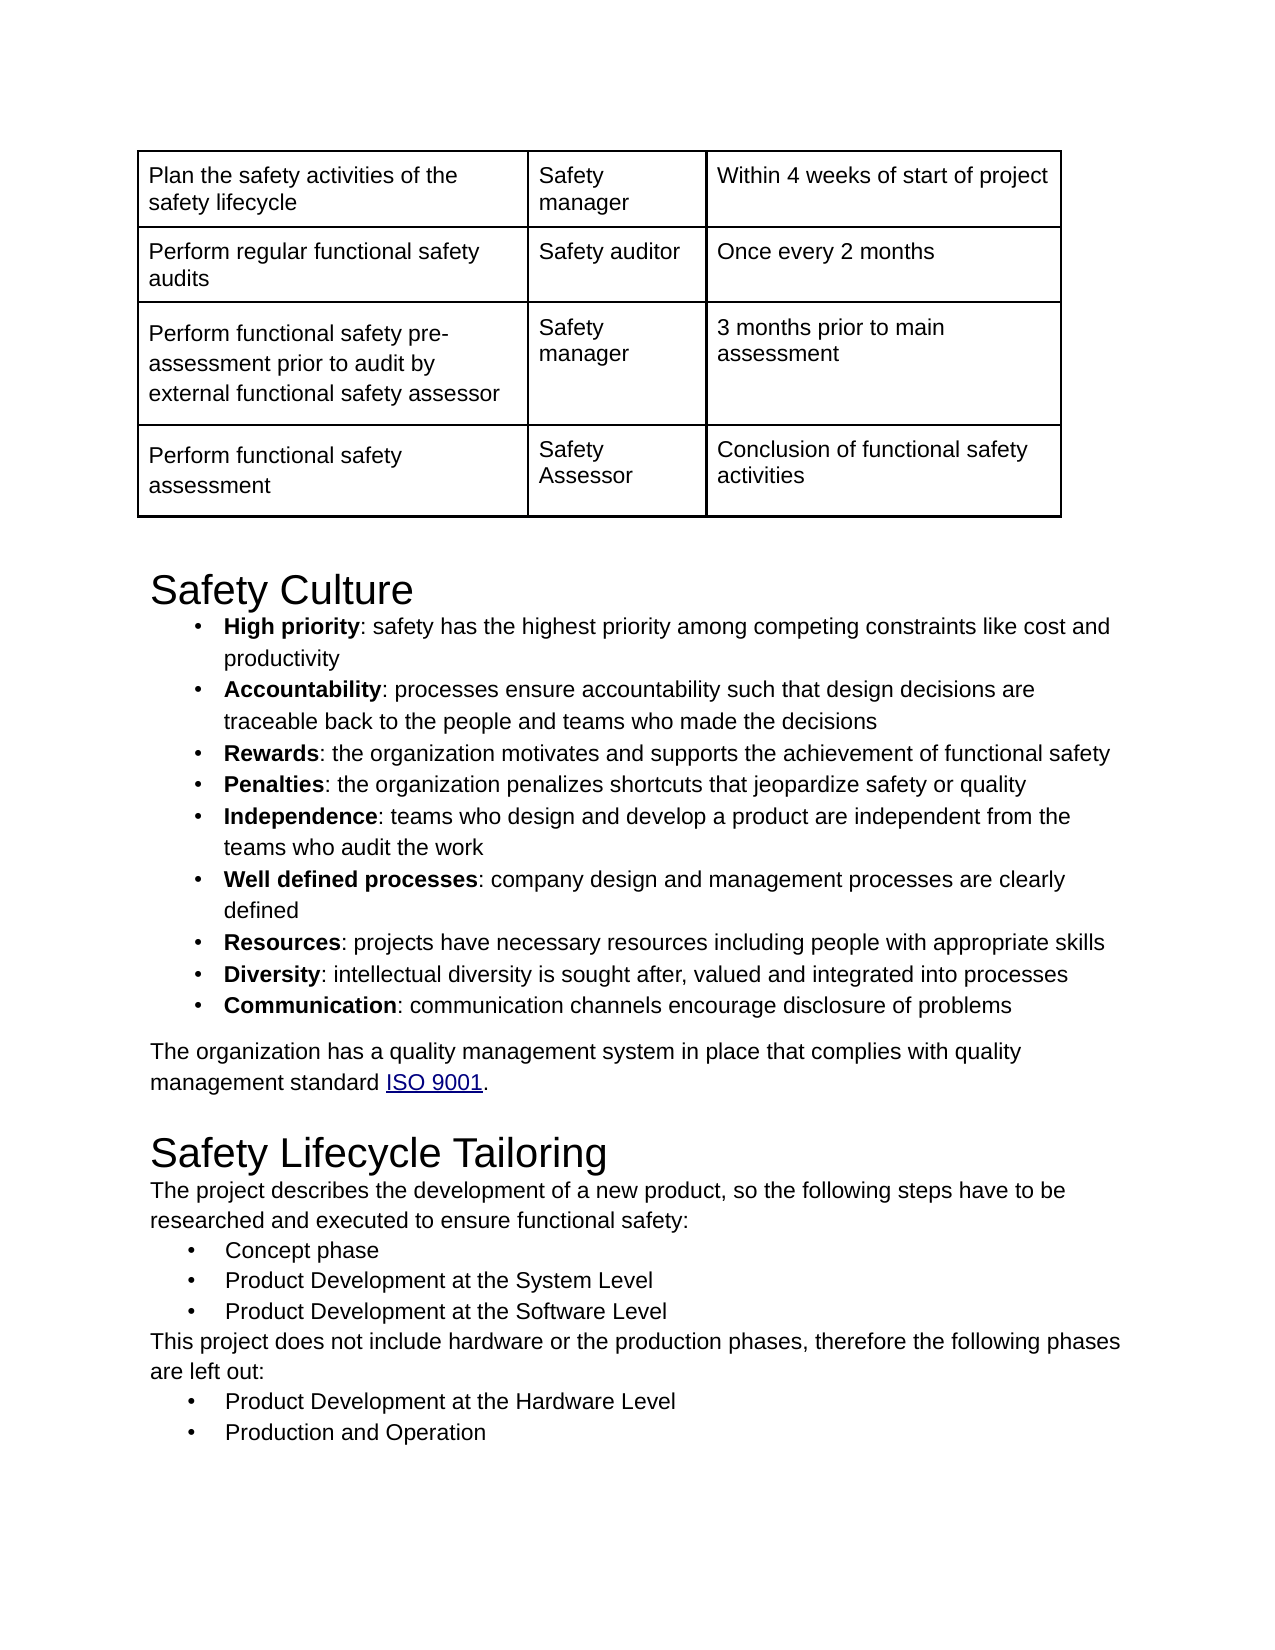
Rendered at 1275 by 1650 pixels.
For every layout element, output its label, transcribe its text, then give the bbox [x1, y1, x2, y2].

table_cell Safety manager [529, 303, 705, 423]
text This project does not include hardware or the production phases, therefore the following phases are left out: [150, 1328, 1125, 1384]
text The project describes the development of a new product, so the following steps have to be researched and executed to ensure functional safety: [150, 1177, 1125, 1233]
list Well defined processes: company design and management processes are clearly defined [194, 866, 1125, 924]
list Independence: teams who design and develop a product are independent from the teams who audit the work [194, 803, 1125, 861]
table_cell Perform functional safety pre-assessment prior to audit by external functional safety assessor [139, 303, 527, 423]
list Diversity: intellectual diversity is sought after, valued and integrated into processes [194, 961, 1125, 987]
table_cell 3 months prior to main assessment [708, 303, 1060, 423]
table_cell Within 4 weeks of start of project [708, 152, 1060, 226]
table_cell Safety auditor [529, 228, 705, 301]
list Product Development at the System Level [187, 1267, 1125, 1294]
subtitle Safety Lifecycle Tailoring [150, 1129, 1125, 1177]
list Production and Operation [187, 1418, 1125, 1445]
table_cell Perform regular functional safety audits [139, 228, 527, 301]
table_cell Perform functional safety assessment [139, 426, 527, 515]
list Product Development at the Hardware Level [187, 1388, 1125, 1414]
table_cell Safety manager [529, 152, 705, 226]
list Rewards: the organization motivates and supports the achievement of functional safety [194, 739, 1125, 766]
list Penalties: the organization penalizes shortcuts that jeopardize safety or quality [194, 771, 1125, 797]
list Accountability: processes ensure accountability such that design decisions are traceable back to the people and teams who made the decisions [194, 676, 1125, 734]
subtitle Safety Culture [150, 565, 1125, 613]
text The organization has a quality management system in place that complies with quality management standard ISO 9001. [150, 1038, 1125, 1095]
table_cell Once every 2 months [708, 228, 1060, 301]
table_cell Safety Assessor [529, 426, 705, 515]
list Communication: communication channels encourage disclosure of problems [194, 992, 1125, 1018]
list Product Development at the Software Level [187, 1298, 1125, 1324]
list High priority: safety has the highest priority among competing constraints like cost and productivity [194, 613, 1125, 671]
list Resources: projects have necessary resources including people with appropriate skills [194, 929, 1125, 955]
list Concept phase [187, 1237, 1125, 1263]
table_cell Plan the safety activities of the safety lifecycle [139, 152, 527, 226]
table_cell Conclusion of functional safety activities [708, 426, 1060, 515]
